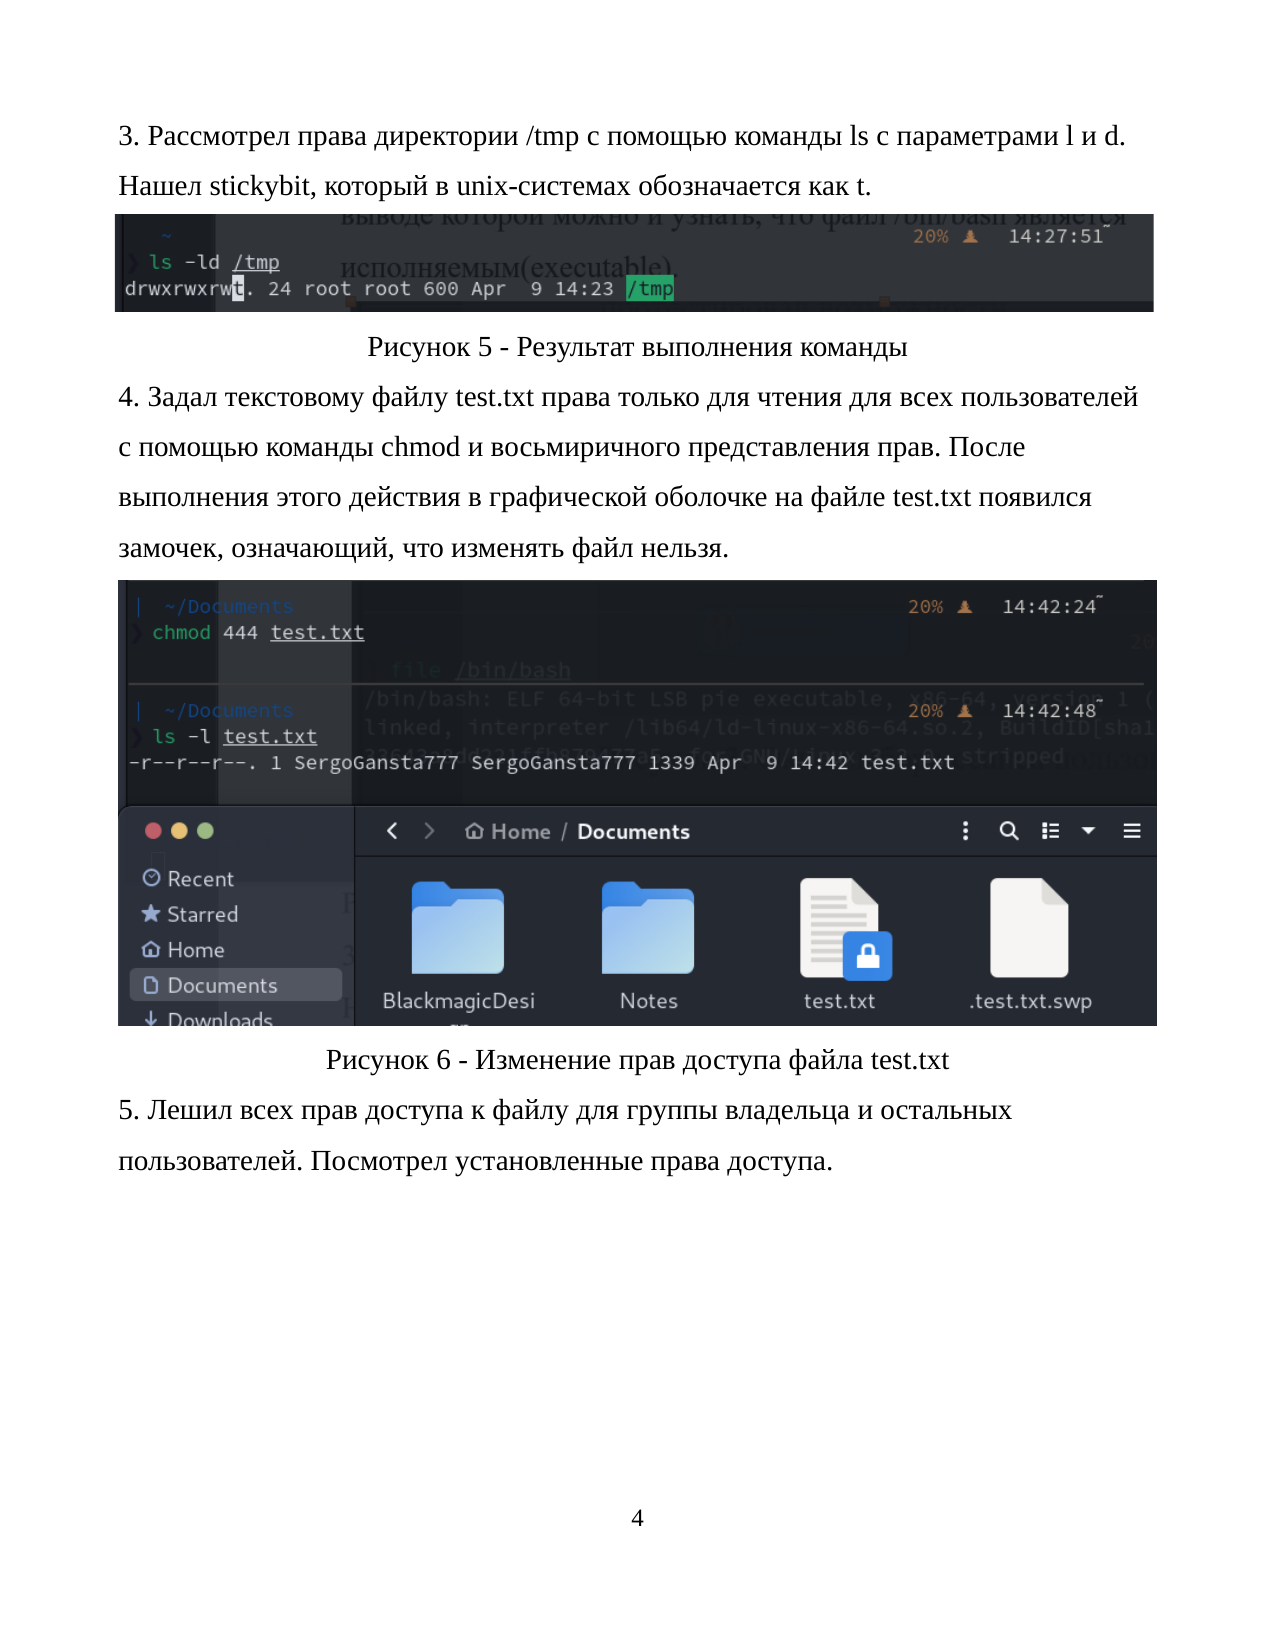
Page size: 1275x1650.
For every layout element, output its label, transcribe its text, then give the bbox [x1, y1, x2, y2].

text Рисунок 6 - Изменение прав доступа файла test.txt [118, 1026, 1157, 1076]
text 4. Задал текстовому файлу test.txt права только для чтения для всех пользователей с помощью команды chmod и восьмиричного представления прав. После выполнения этого действия в графической оболочке на файле test.txt появился замочек, означающий, что изменять файл нельзя. [118, 379, 1157, 563]
picture [114, 214, 1154, 312]
text 3. Рассмотрел права директории /tmp с помощью команды ls с параметрами l и d. Нашел stickybit, который в unix-системах обозначается как t. [118, 118, 1157, 202]
text Рисунок 5 - Результат выполнения команды [118, 219, 1157, 362]
text 5. Лешил всех прав доступа к файлу для группы владельца и остальных пользователей. Посмотрел установленные права доступа. [118, 1092, 1157, 1176]
picture [118, 580, 1157, 1026]
